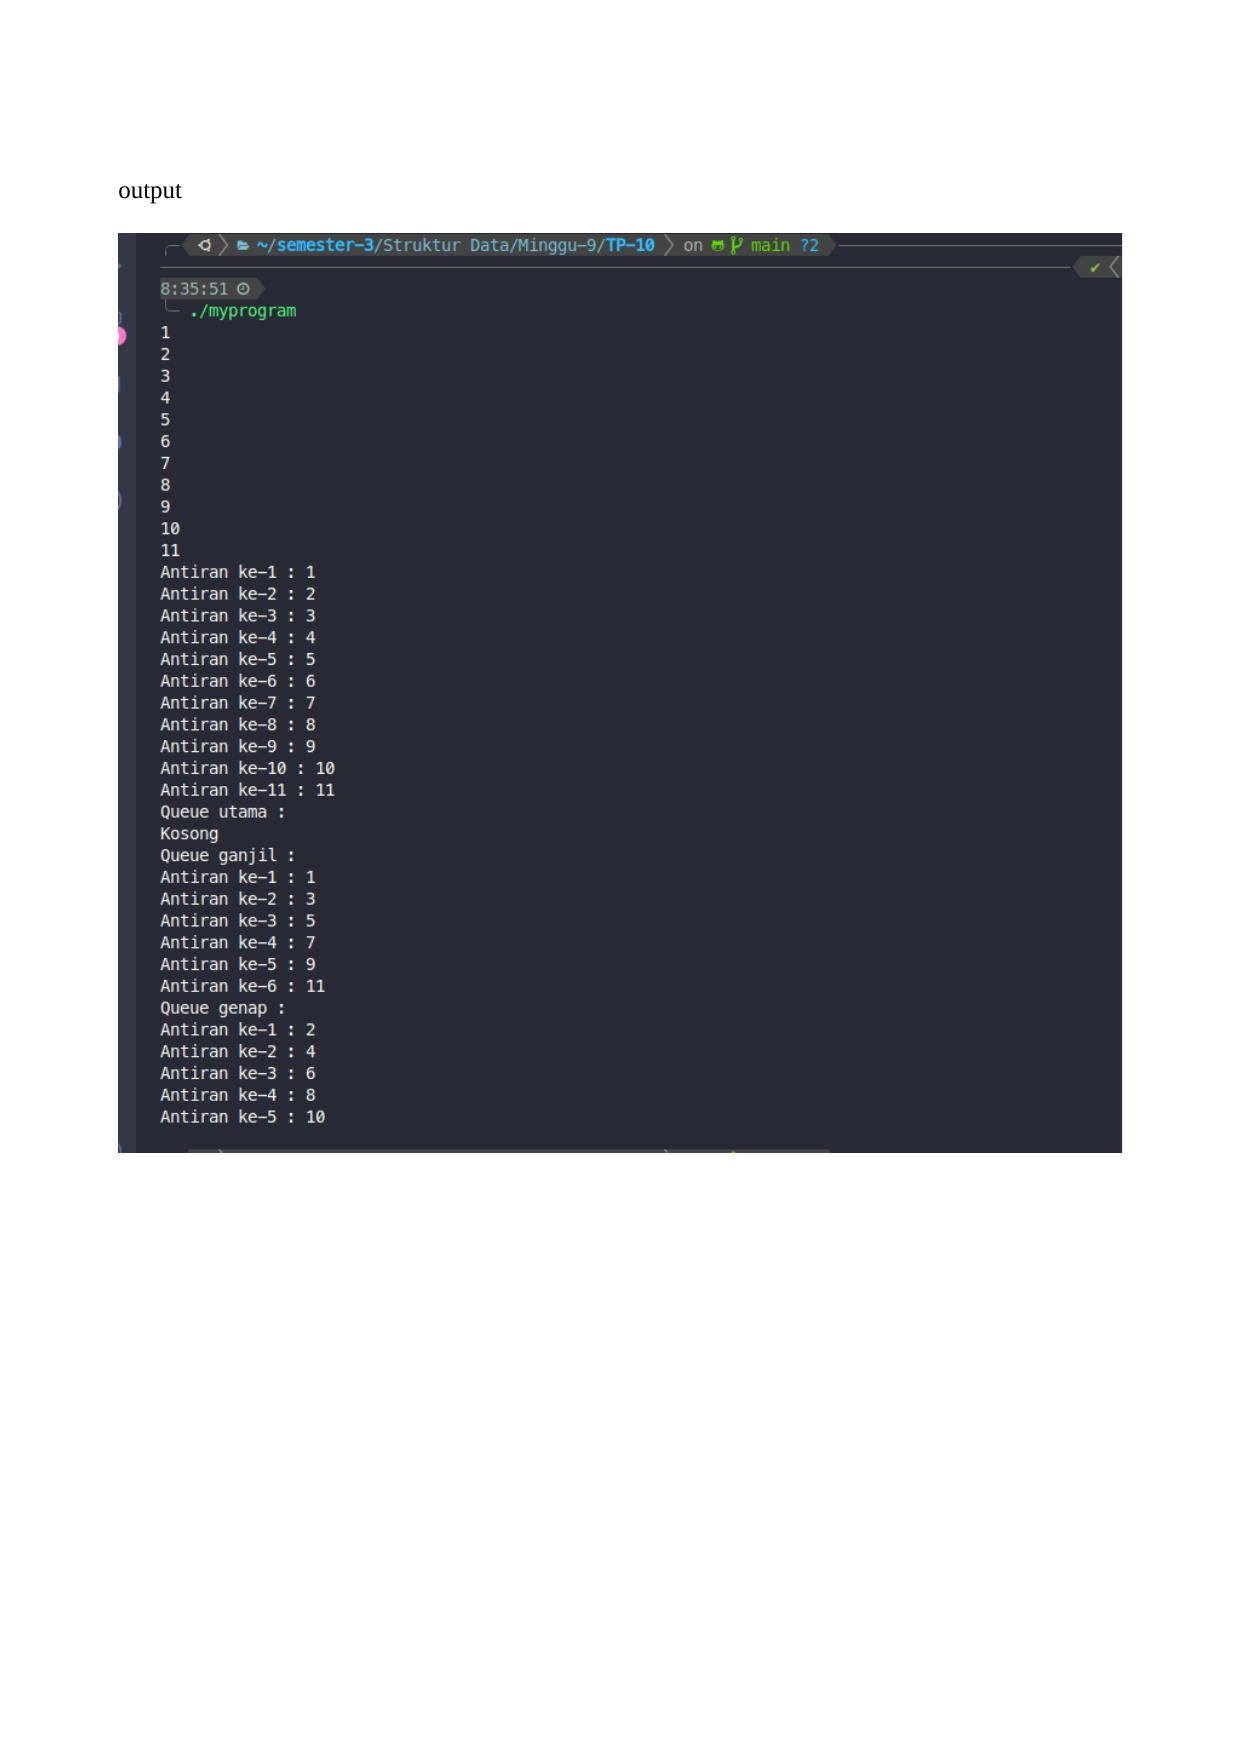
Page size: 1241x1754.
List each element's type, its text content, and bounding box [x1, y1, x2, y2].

text output [118, 176, 1122, 204]
picture [118, 233, 1123, 1153]
